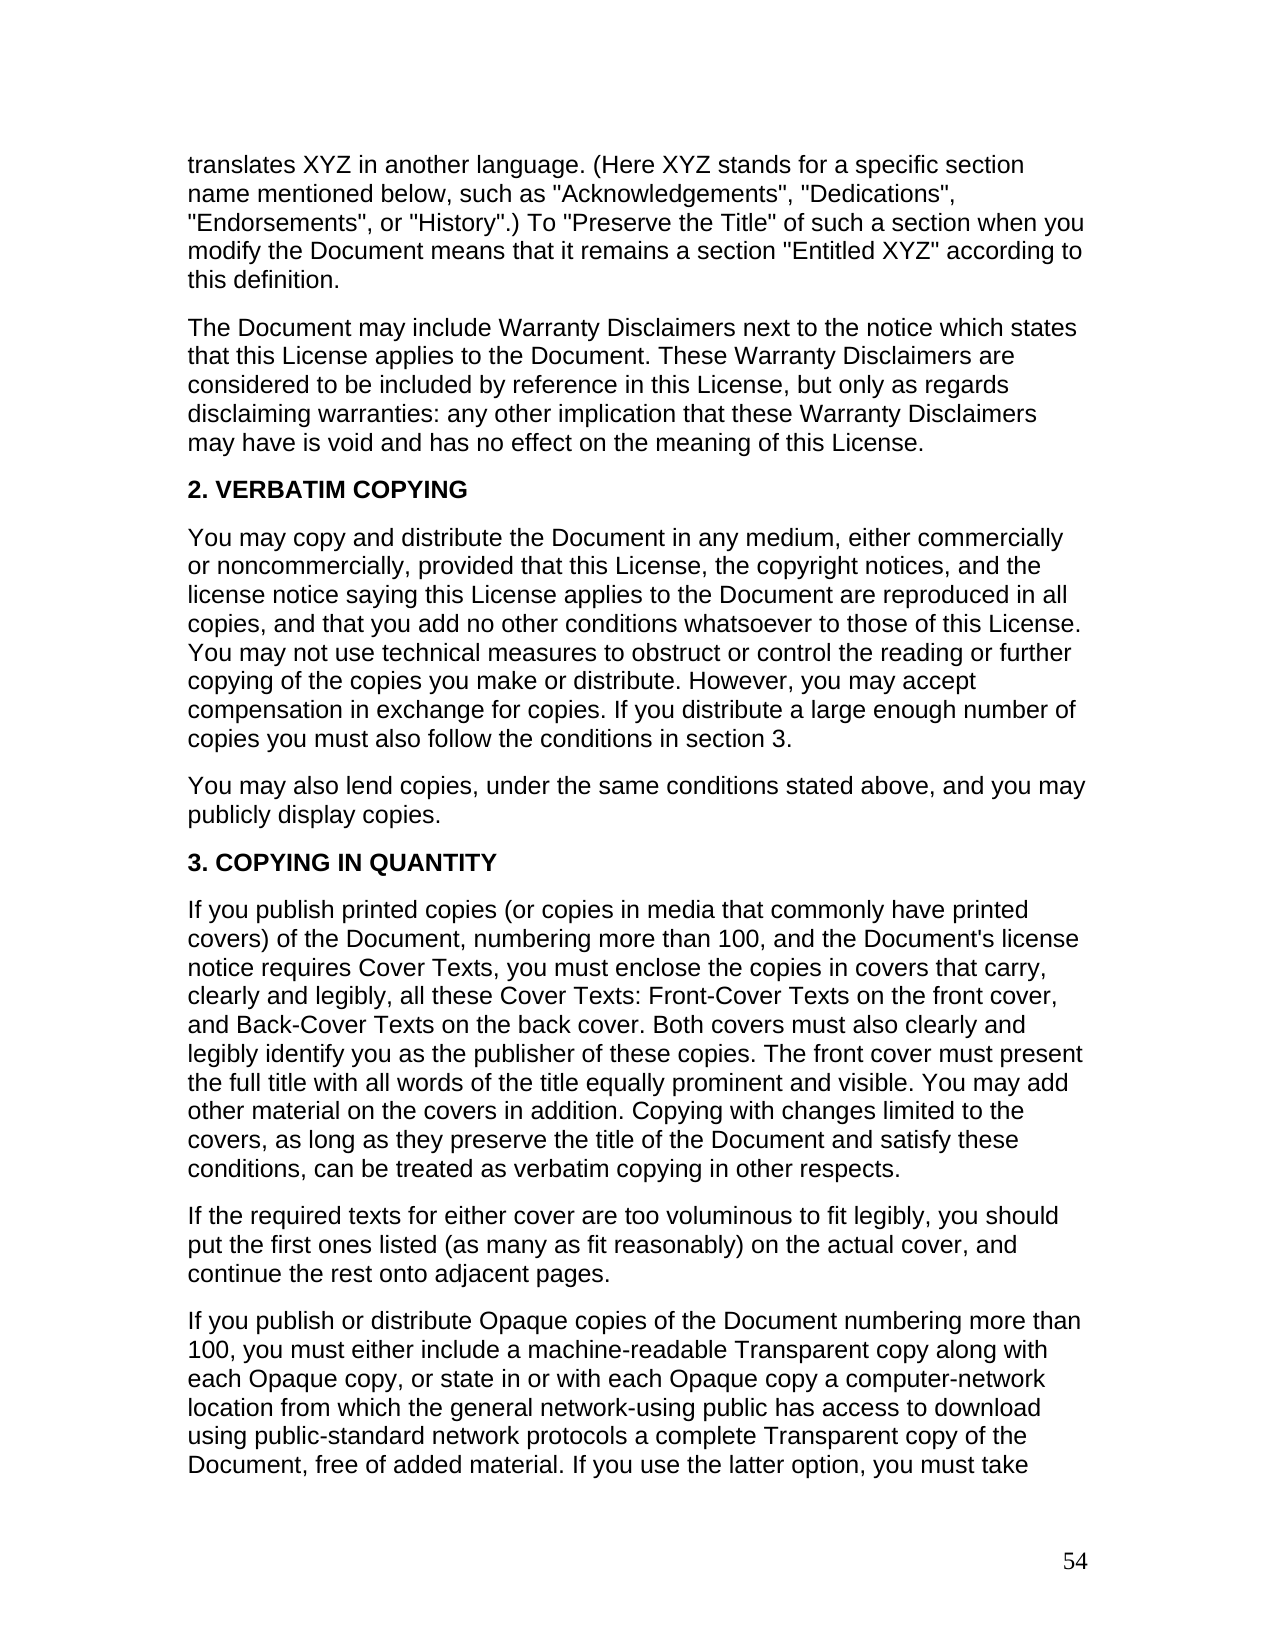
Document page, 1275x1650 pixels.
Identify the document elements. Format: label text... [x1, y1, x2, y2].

text 2. VERBATIM COPYING [187, 475, 1087, 504]
text You may copy and distribute the Document in any medium, either commercially or noncommercially, provided that this License, the copyright notices, and the license notice saying this License applies to the Document are reproduced in all copies, and that you add no other conditions whatsoever to those of this License. You may not use technical measures to obstruct or control the reading or further copying of the copies you make or distribute. However, you may accept compensation in exchange for copies. If you distribute a large enough number of copies you must also follow the conditions in section 3. [187, 522, 1087, 752]
text translates XYZ in another language. (Here XYZ stands for a specific section name mentioned below, such as "Acknowledgements", "Dedications", "Endorsements", or "History".) To "Preserve the Title" of such a section when you modify the Document means that it remains a section "Entitled XYZ" according to this definition. [187, 150, 1087, 294]
text 3. COPYING IN QUANTITY [187, 847, 1087, 876]
text If you publish or distribute Opaque copies of the Document numbering more than 100, you must either include a machine-readable Transparent copy along with each Opaque copy, or state in or with each Opaque copy a computer-network location from which the general network-using public has access to download using public-standard network protocols a complete Transparent copy of the Document, free of added material. If you use the latter option, you must take [187, 1306, 1087, 1479]
text You may also lend copies, under the same conditions stated above, and you may publicly display copies. [187, 771, 1087, 829]
text If the required texts for either cover are too voluminous to fit legibly, you should put the first ones listed (as many as fit reasonably) on the actual cover, and continue the rest onto adjacent pages. [187, 1201, 1087, 1287]
text If you publish printed copies (or copies in media that commonly have printed covers) of the Document, numbering more than 100, and the Document's license notice requires Cover Texts, you must enclose the copies in covers that carry, clearly and legibly, all these Cover Texts: Front-Cover Texts on the front cover, and Back-Cover Texts on the back cover. Both covers must also clearly and legibly identify you as the publisher of these copies. The front cover must present the full title with all words of the title equally prominent and visible. You may add other material on the covers in addition. Copying with changes limited to the covers, as long as they preserve the title of the Document and satisfy these conditions, can be treated as verbatim copying in other respects. [187, 895, 1087, 1182]
text The Document may include Warranty Disclaimers next to the notice which states that this License applies to the Document. These Warranty Disclaimers are considered to be included by reference in this License, but only as regards disclaiming warranties: any other implication that these Warranty Disclaimers may have is void and has no effect on the meaning of this License. [187, 312, 1087, 456]
